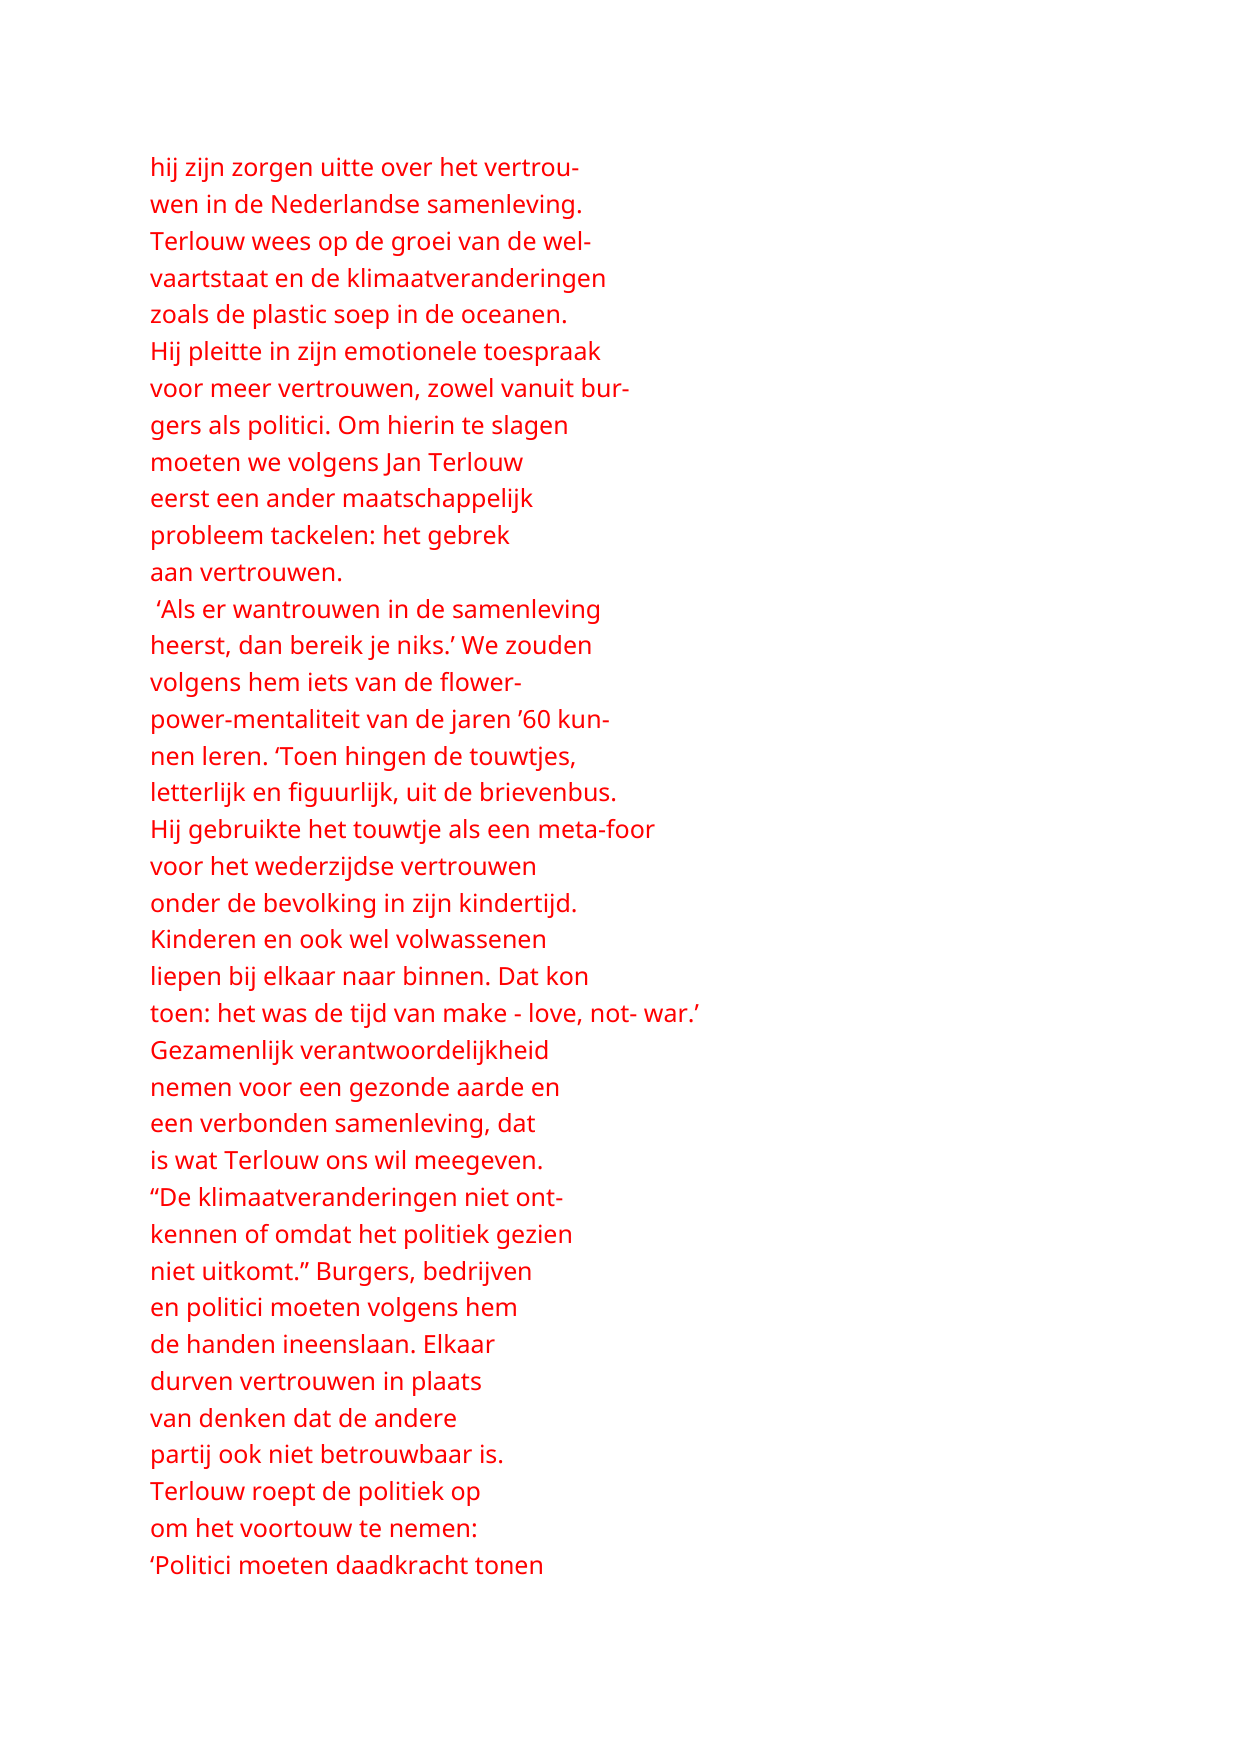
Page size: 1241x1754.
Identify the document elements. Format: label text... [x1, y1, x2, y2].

text toen: het was de tijd van make - love, not- war.’ [150, 996, 1090, 1030]
text Terlouw roept de politiek op [150, 1474, 1090, 1508]
text niet uitkomt.” Burgers, bedrijven [150, 1253, 1090, 1287]
text Hij gebruikte het touwtje als een meta-foor [150, 812, 1090, 846]
text onder de bevolking in zijn kindertijd. [150, 885, 1090, 919]
text ‘Als er wantrouwen in de samenleving [150, 591, 1090, 625]
text “De klimaatveranderingen niet ont- [150, 1179, 1090, 1214]
text en politici moeten volgens hem [150, 1290, 1090, 1324]
text moeten we volgens Jan Terlouw [150, 444, 1090, 478]
text power-mentaliteit van de jaren ’60 kun- [150, 702, 1090, 736]
text wen in de Nederlandse samenleving. [150, 187, 1090, 221]
text heerst, dan bereik je niks.’ We zouden [150, 628, 1090, 662]
text Terlouw wees op de groei van de wel- [150, 223, 1090, 258]
text durven vertrouwen in plaats [150, 1363, 1090, 1397]
text de handen ineenslaan. Elkaar [150, 1327, 1090, 1361]
text letterlijk en figuurlijk, uit de brievenbus. [150, 775, 1090, 809]
text Hij pleitte in zijn emotionele toespraak [150, 334, 1090, 368]
text een verbonden samenleving, dat [150, 1106, 1090, 1140]
text Gezamenlijk verantwoordelijkheid [150, 1032, 1090, 1067]
text van denken dat de andere [150, 1400, 1090, 1434]
text vaartstaat en de klimaatveranderingen [150, 260, 1090, 294]
text voor meer vertrouwen, zowel vanuit bur- [150, 371, 1090, 405]
text voor het wederzijdse vertrouwen [150, 849, 1090, 883]
text zoals de plastic soep in de oceanen. [150, 297, 1090, 331]
text probleem tackelen: het gebrek [150, 518, 1090, 552]
text ‘Politici moeten daadkracht tonen [150, 1547, 1090, 1581]
text liepen bij elkaar naar binnen. Dat kon [150, 959, 1090, 993]
text partij ook niet betrouwbaar is. [150, 1437, 1090, 1471]
text nemen voor een gezonde aarde en [150, 1069, 1090, 1103]
text om het voortouw te nemen: [150, 1511, 1090, 1544]
text aan vertrouwen. [150, 554, 1090, 588]
text kennen of omdat het politiek gezien [150, 1216, 1090, 1250]
text gers als politici. Om hierin te slagen [150, 407, 1090, 441]
text Kinderen en ook wel volwassenen [150, 922, 1090, 956]
text eerst een ander maatschappelijk [150, 481, 1090, 515]
text volgens hem iets van de flower- [150, 665, 1090, 699]
text hij zijn zorgen uitte over het vertrou- [150, 150, 1090, 184]
text is wat Terlouw ons wil meegeven. [150, 1143, 1090, 1177]
text nen leren. ‘Toen hingen de touwtjes, [150, 738, 1090, 772]
